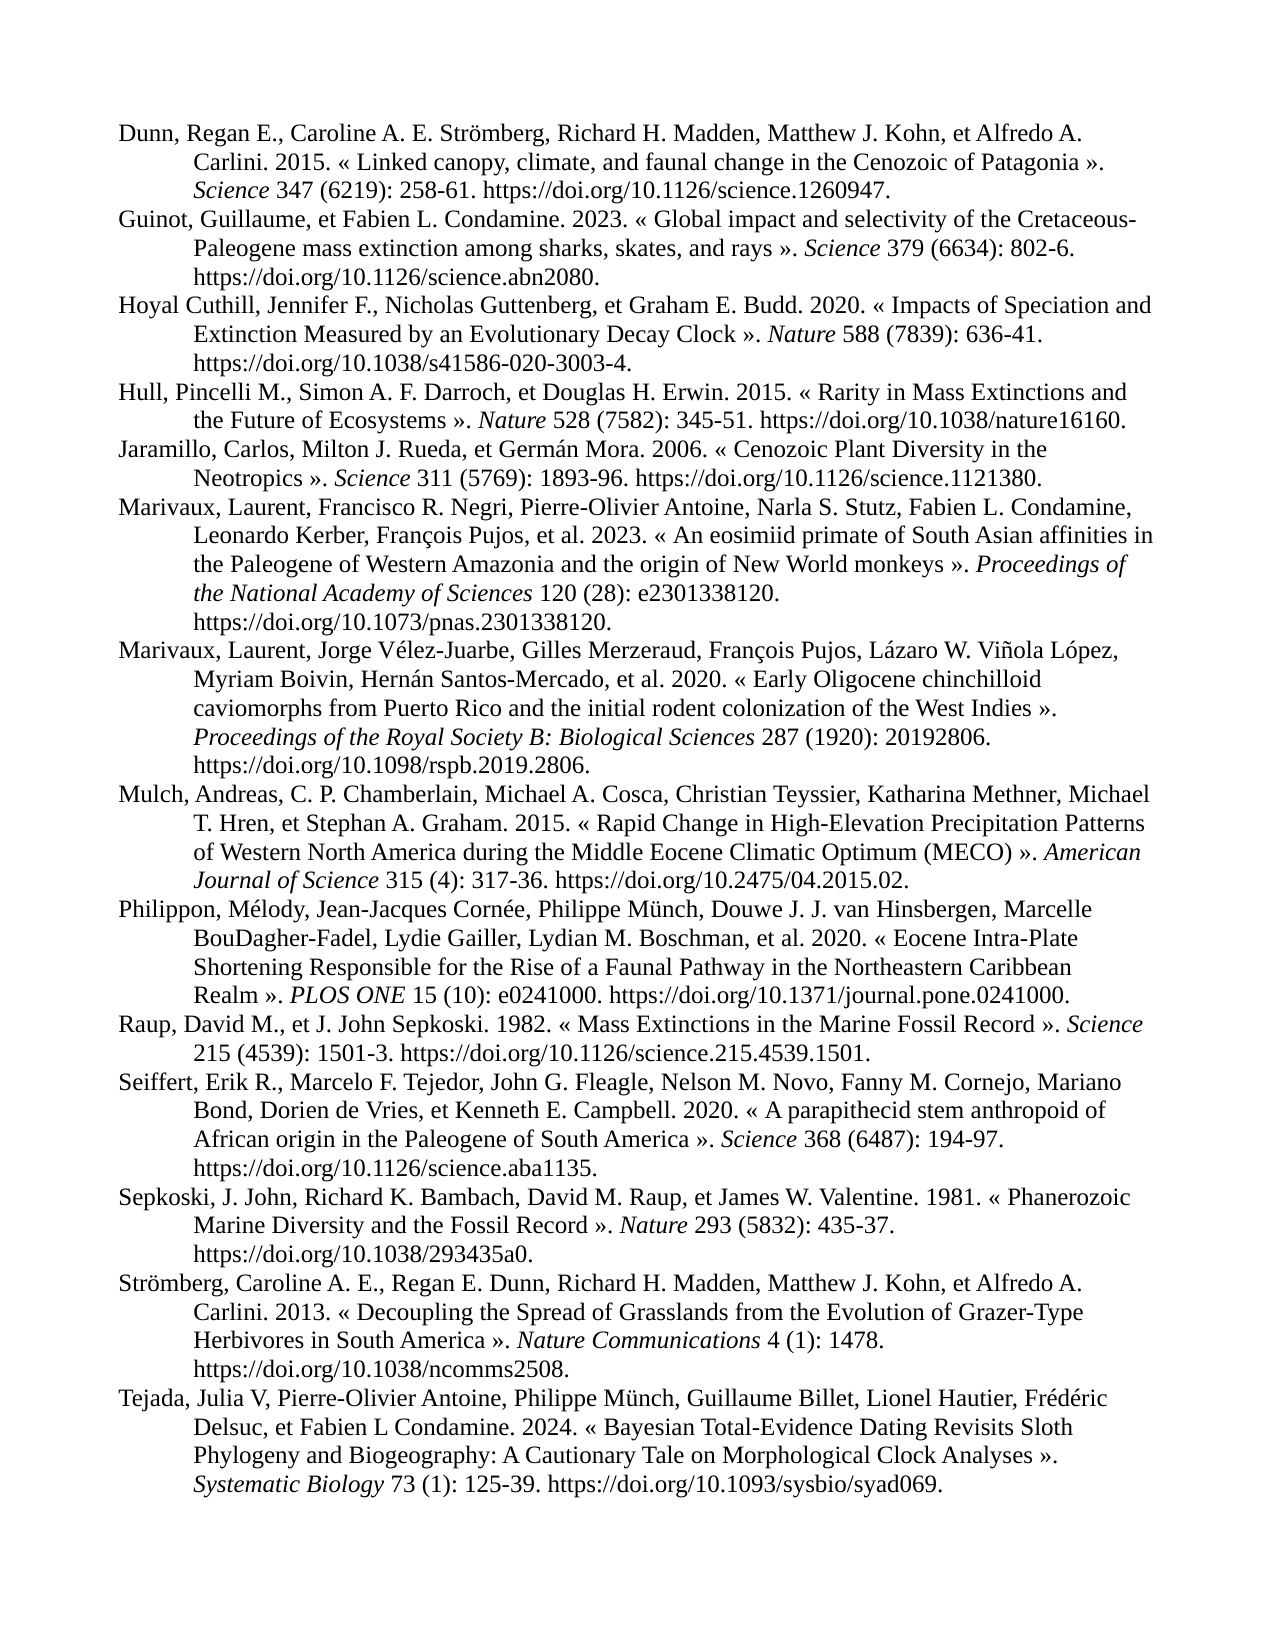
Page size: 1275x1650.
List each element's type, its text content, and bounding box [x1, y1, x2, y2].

text Sepkoski, J. John, Richard K. Bambach, David M. Raup, et James W. Valentine. 1981. « Phanerozoic Marine Diversity and the Fossil Record ». Nature 293 (5832): 435‑37. https://doi.org/10.1038/293435a0. [118, 1182, 1157, 1268]
text Dunn, Regan E., Caroline A. E. Strömberg, Richard H. Madden, Matthew J. Kohn, et Alfredo A. Carlini. 2015. « Linked canopy, climate, and faunal change in the Cenozoic of Patagonia ». Science 347 (6219): 258‑61. https://doi.org/10.1126/science.1260947. [118, 118, 1157, 204]
text Tejada, Julia V, Pierre-Olivier Antoine, Philippe Münch, Guillaume Billet, Lionel Hautier, Frédéric Delsuc, et Fabien L Condamine. 2024. « Bayesian Total-Evidence Dating Revisits Sloth Phylogeny and Biogeography: A Cautionary Tale on Morphological Clock Analyses ». Systematic Biology 73 (1): 125‑39. https://doi.org/10.1093/sysbio/syad069. [118, 1383, 1157, 1498]
text Marivaux, Laurent, Francisco R. Negri, Pierre-Olivier Antoine, Narla S. Stutz, Fabien L. Condamine, Leonardo Kerber, François Pujos, et al. 2023. « An eosimiid primate of South Asian affinities in the Paleogene of Western Amazonia and the origin of New World monkeys ». Proceedings of the National Academy of Sciences 120 (28): e2301338120. https://doi.org/10.1073/pnas.2301338120. [118, 492, 1157, 636]
text Jaramillo, Carlos, Milton J. Rueda, et Germán Mora. 2006. « Cenozoic Plant Diversity in the Neotropics ». Science 311 (5769): 1893‑96. https://doi.org/10.1126/science.1121380. [118, 434, 1157, 492]
text Guinot, Guillaume, et Fabien L. Condamine. 2023. « Global impact and selectivity of the Cretaceous-Paleogene mass extinction among sharks, skates, and rays ». Science 379 (6634): 802‑6. https://doi.org/10.1126/science.abn2080. [118, 204, 1157, 291]
text Hull, Pincelli M., Simon A. F. Darroch, et Douglas H. Erwin. 2015. « Rarity in Mass Extinctions and the Future of Ecosystems ». Nature 528 (7582): 345‑51. https://doi.org/10.1038/nature16160. [118, 377, 1157, 434]
text Philippon, Mélody, Jean-Jacques Cornée, Philippe Münch, Douwe J. J. van Hinsbergen, Marcelle BouDagher-Fadel, Lydie Gailler, Lydian M. Boschman, et al. 2020. « Eocene Intra-Plate Shortening Responsible for the Rise of a Faunal Pathway in the Northeastern Caribbean Realm ». PLOS ONE 15 (10): e0241000. https://doi.org/10.1371/journal.pone.0241000. [118, 894, 1157, 1009]
text Raup, David M., et J. John Sepkoski. 1982. « Mass Extinctions in the Marine Fossil Record ». Science 215 (4539): 1501‑3. https://doi.org/10.1126/science.215.4539.1501. [118, 1009, 1157, 1067]
text Marivaux, Laurent, Jorge Vélez-Juarbe, Gilles Merzeraud, François Pujos, Lázaro W. Viñola López, Myriam Boivin, Hernán Santos-Mercado, et al. 2020. « Early Oligocene chinchilloid caviomorphs from Puerto Rico and the initial rodent colonization of the West Indies ». Proceedings of the Royal Society B: Biological Sciences 287 (1920): 20192806. https://doi.org/10.1098/rspb.2019.2806. [118, 636, 1157, 779]
text Strömberg, Caroline A. E., Regan E. Dunn, Richard H. Madden, Matthew J. Kohn, et Alfredo A. Carlini. 2013. « Decoupling the Spread of Grasslands from the Evolution of Grazer-Type Herbivores in South America ». Nature Communications 4 (1): 1478. https://doi.org/10.1038/ncomms2508. [118, 1268, 1157, 1383]
text Hoyal Cuthill, Jennifer F., Nicholas Guttenberg, et Graham E. Budd. 2020. « Impacts of Speciation and Extinction Measured by an Evolutionary Decay Clock ». Nature 588 (7839): 636‑41. https://doi.org/10.1038/s41586-020-3003-4. [118, 291, 1157, 377]
text Seiffert, Erik R., Marcelo F. Tejedor, John G. Fleagle, Nelson M. Novo, Fanny M. Cornejo, Mariano Bond, Dorien de Vries, et Kenneth E. Campbell. 2020. « A parapithecid stem anthropoid of African origin in the Paleogene of South America ». Science 368 (6487): 194‑97. https://doi.org/10.1126/science.aba1135. [118, 1067, 1157, 1182]
text Mulch, Andreas, C. P. Chamberlain, Michael A. Cosca, Christian Teyssier, Katharina Methner, Michael T. Hren, et Stephan A. Graham. 2015. « Rapid Change in High-Elevation Precipitation Patterns of Western North America during the Middle Eocene Climatic Optimum (MECO) ». American Journal of Science 315 (4): 317‑36. https://doi.org/10.2475/04.2015.02. [118, 779, 1157, 894]
